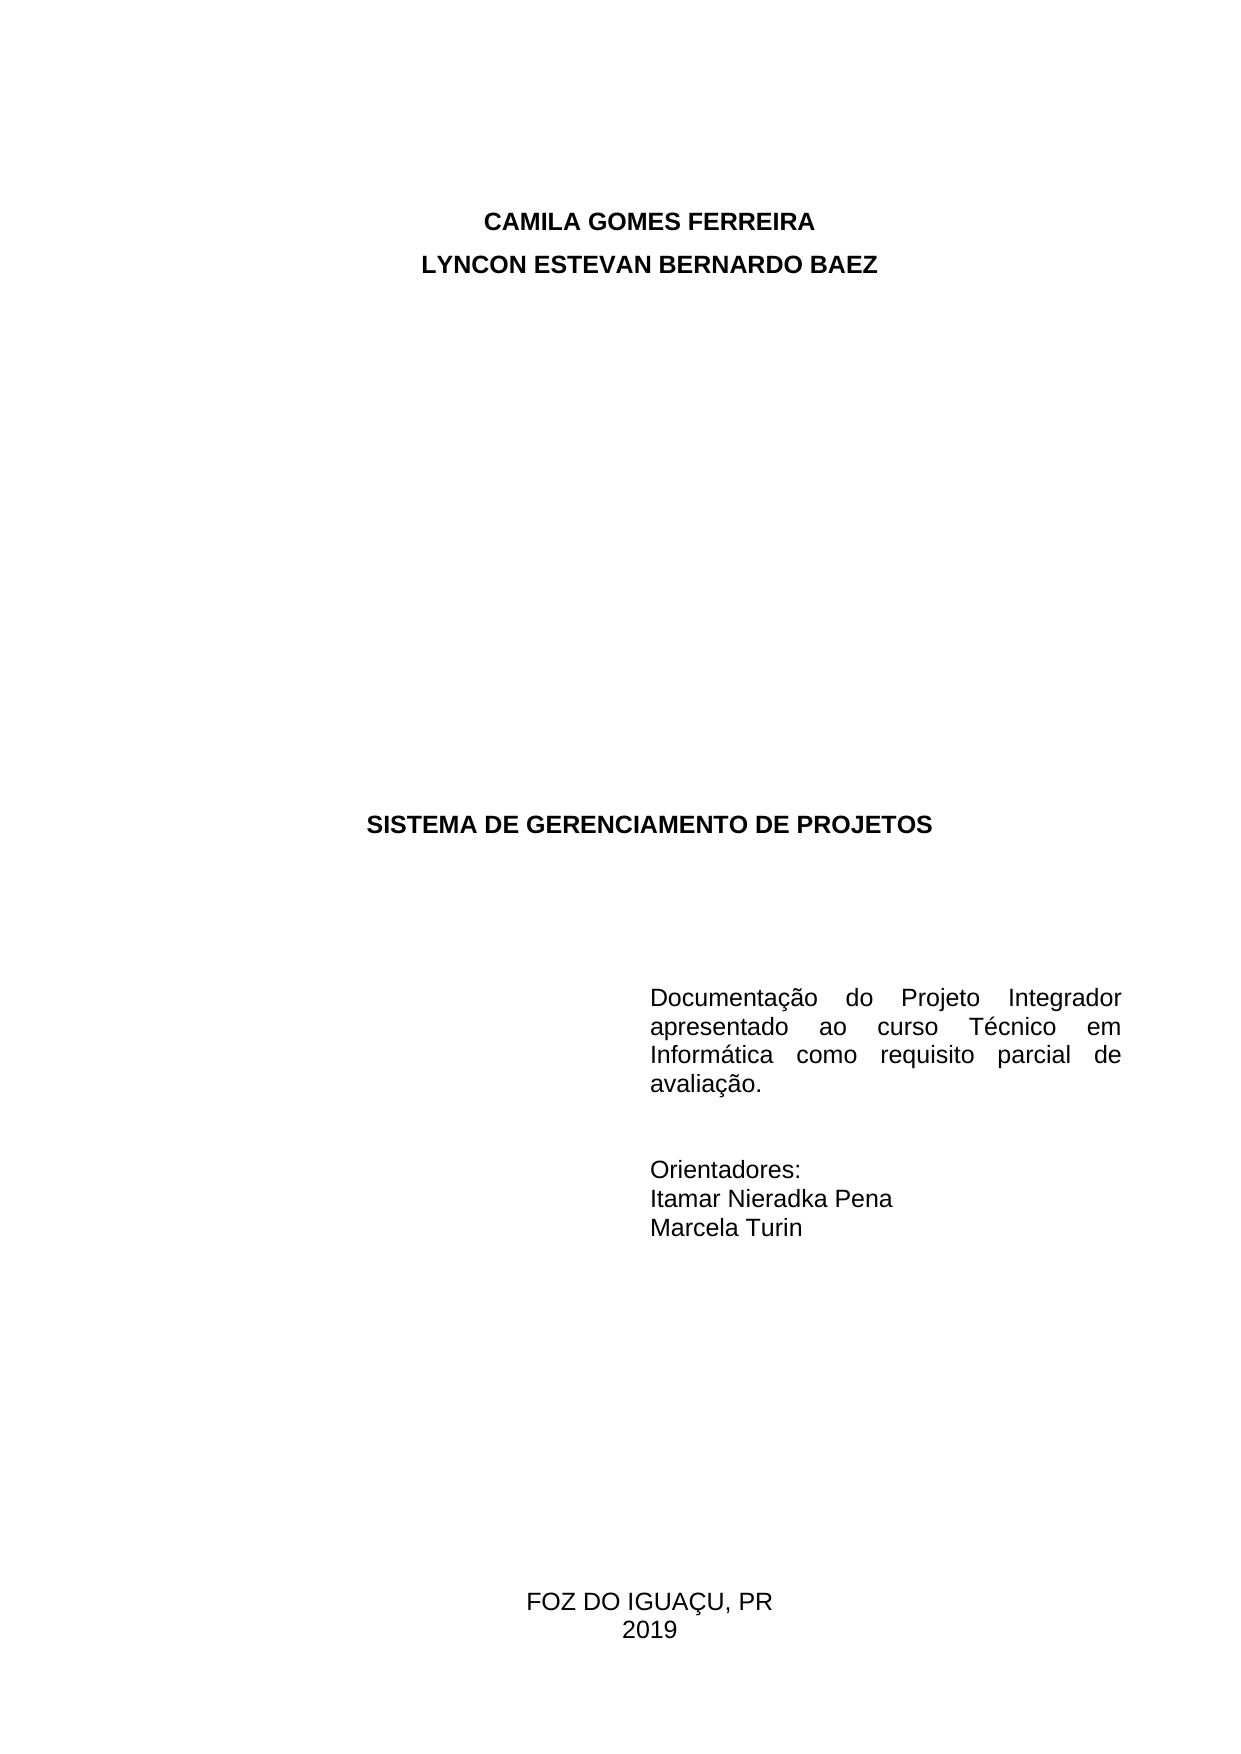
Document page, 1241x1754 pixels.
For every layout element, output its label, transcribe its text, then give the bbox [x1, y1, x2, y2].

text FOZ DO IGUAÇU, PR [177, 1587, 1122, 1615]
text 2019 [177, 1615, 1122, 1644]
text Documentação do Projeto Integrador apresentado ao curso Técnico em Informática como requisito parcial de avaliação. [650, 983, 1122, 1098]
text CAMILA GOMES FERREIRA [177, 207, 1122, 235]
text Orientadores: [650, 1155, 1122, 1184]
text SISTEMA DE GERENCIAMENTO DE PROJETOS [236, 810, 1063, 839]
text LYNCON ESTEVAN BERNARDO BAEZ [177, 250, 1122, 278]
text Itamar Nieradka Pena [650, 1184, 1122, 1213]
text Marcela Turin [650, 1213, 1122, 1242]
